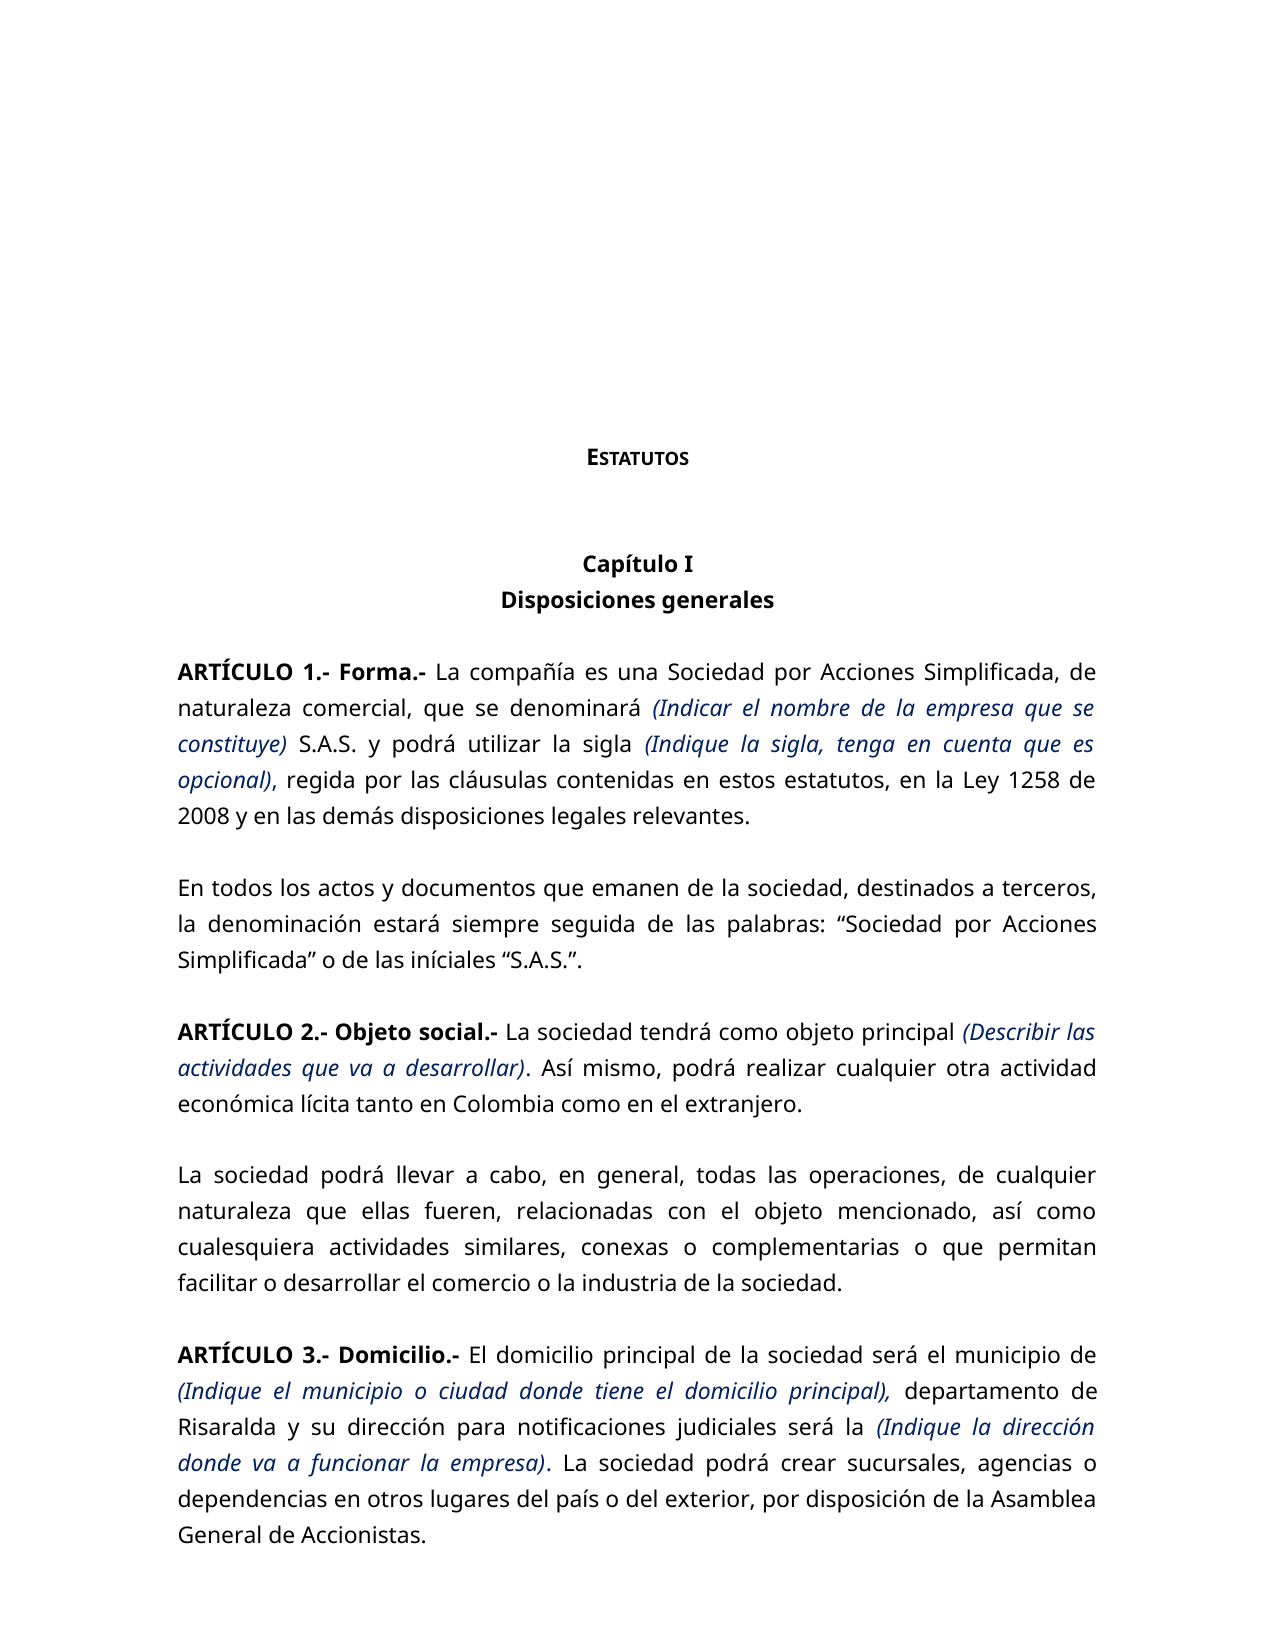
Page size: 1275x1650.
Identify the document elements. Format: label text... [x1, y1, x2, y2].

text ARTÍCULO 2.- Objeto social.- La sociedad tendrá como objeto principal (Describir las actividades que va a desarrollar). Así mismo, podrá realizar cualquier otra actividad económica lícita tanto en Colombia como en el extranjero. [177, 1016, 1098, 1119]
text Capítulo I [177, 548, 1098, 580]
text ARTÍCULO 1.- Forma.- La compañía es una Sociedad por Acciones Simplificada, de naturaleza comercial, que se denominará (Indicar el nombre de la empresa que se constituye) S.A.S. y podrá utilizar la sigla (Indique la sigla, tenga en cuenta que es opcional), regida por las cláusulas contenidas en estos estatutos, en la Ley 1258 de 2008 y en las demás disposiciones legales relevantes. [177, 656, 1098, 831]
text ARTÍCULO 3.- Domicilio.- El domicilio principal de la sociedad será el municipio de (Indique el municipio o ciudad donde tiene el domicilio principal), departamento de Risaralda y su dirección para notificaciones judiciales será la (Indique la dirección donde va a funcionar la empresa). La sociedad podrá crear sucursales, agencias o dependencias en otros lugares del país o del exterior, por disposición de la Asamblea General de Accionistas. [177, 1339, 1098, 1550]
text La sociedad podrá llevar a cabo, en general, todas las operaciones, de cualquier naturaleza que ellas fueren, relacionadas con el objeto mencionado, así como cualesquiera actividades similares, conexas o complementarias o que permitan facilitar o desarrollar el comercio o la industria de la sociedad. [177, 1159, 1098, 1298]
text Estatutos [177, 441, 1098, 472]
text En todos los actos y documentos que emanen de la sociedad, destinados a terceros, la denominación estará siempre seguida de las palabras: “Sociedad por Acciones Simplificada” o de las iníciales “S.A.S.”. [177, 872, 1098, 975]
text Disposiciones generales [177, 584, 1098, 616]
